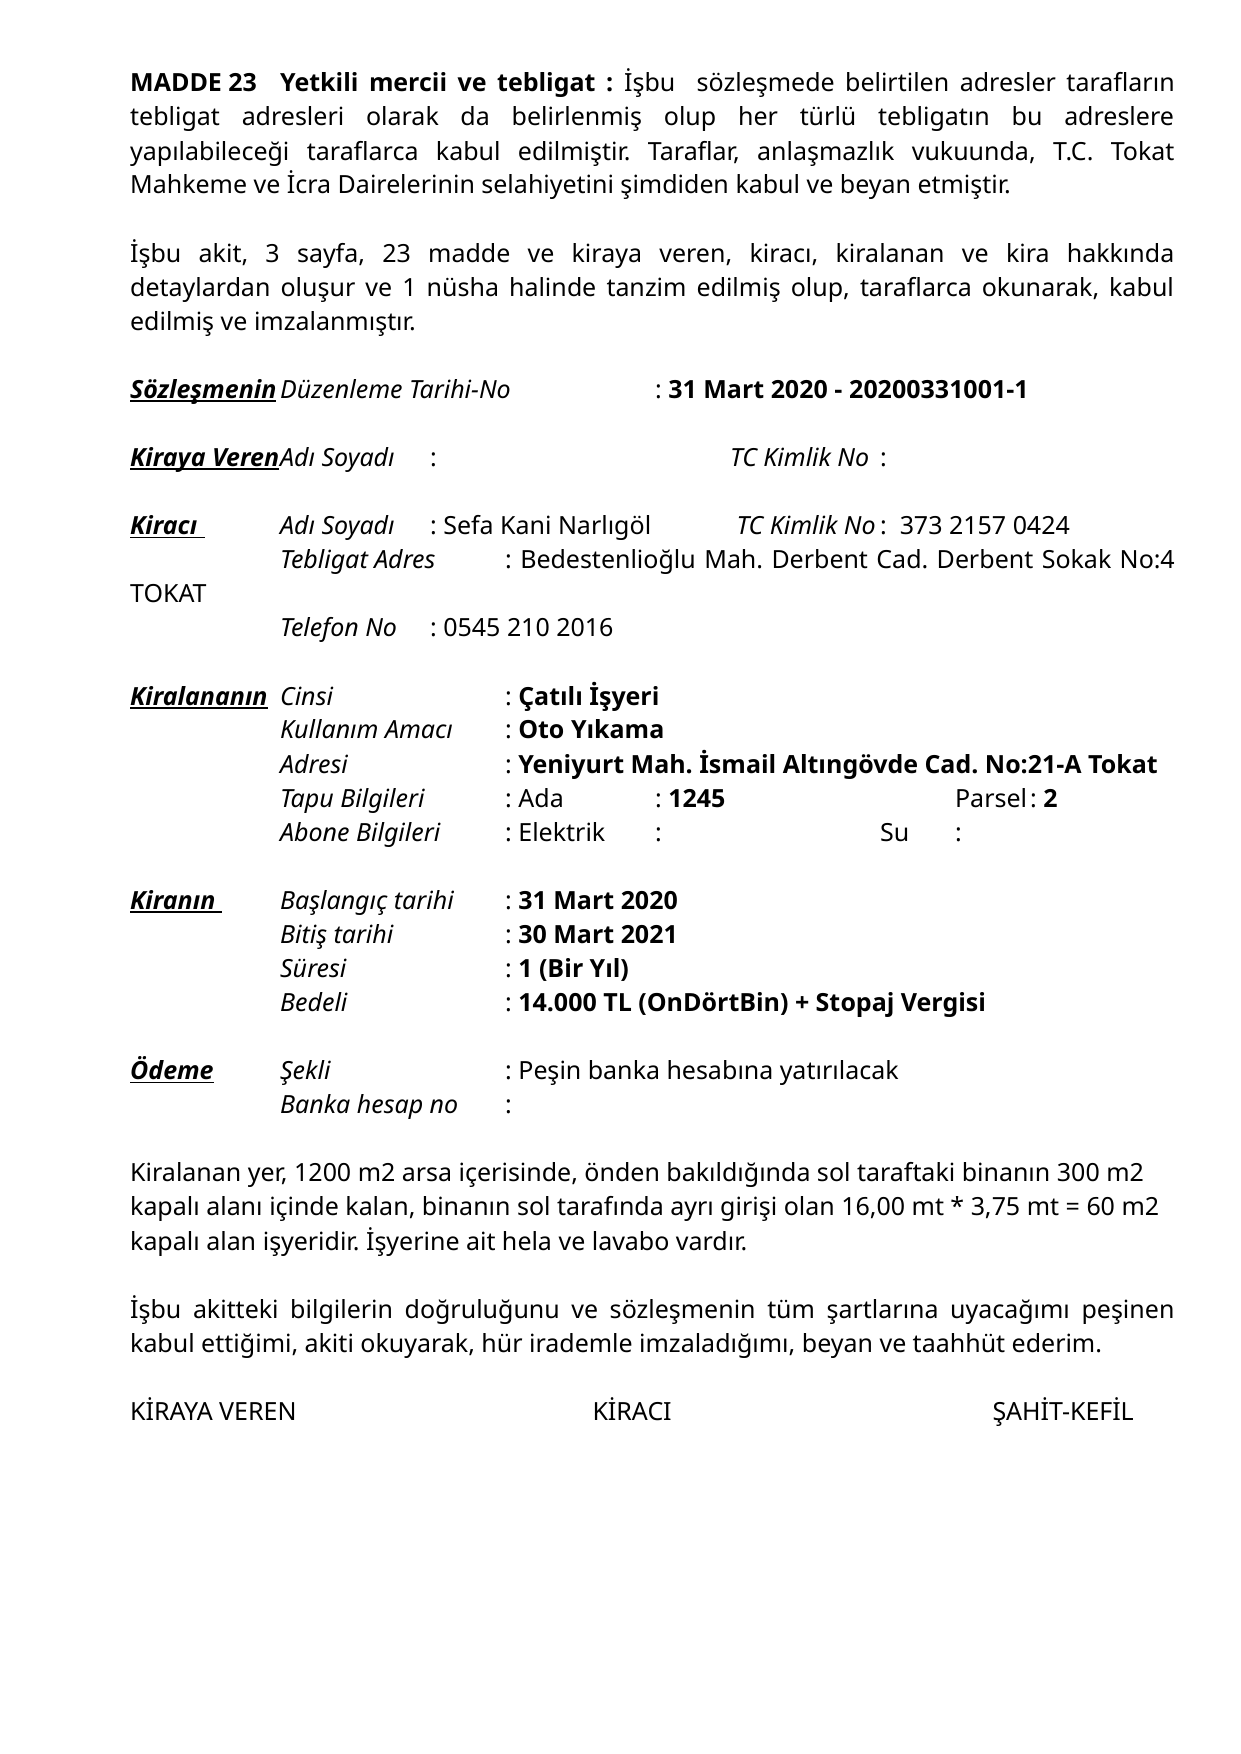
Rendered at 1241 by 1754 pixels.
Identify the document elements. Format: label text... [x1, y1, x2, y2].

text Tebligat Adres : Bedestenlioğlu Mah. Derbent Cad. Derbent Sokak No:4 TOKAT [130, 542, 1175, 610]
text Kiralananın Cinsi : Çatılı İşyeri [130, 678, 1175, 712]
list MADDE 23 Yetkili mercii ve tebligat : İşbu sözleşmede belirtilen adresler tarafların tebligat adresleri olarak da belirlenmiş olup her türlü tebligatın bu adreslere yapılabileceği taraflarca kabul edilmiştir. Taraflar, anlaşmazlık vukuunda, T.C. Tokat Mahkeme ve İcra Dairelerinin selahiyetini şimdiden kabul ve beyan etmiştir. [130, 65, 1175, 201]
text Kiracı Adı Soyadı : Sefa Kani Narlıgöl TC Kimlik No : 373 2157 0424 [130, 508, 1175, 542]
text Tapu Bilgileri : Ada : 1245 Parsel : 2 [130, 780, 1175, 814]
text Kullanım Amacı : Oto Yıkama [130, 712, 1175, 746]
text Kiraya Veren Adı Soyadı : TC Kimlik No : [130, 440, 1175, 474]
text İşbu akitteki bilgilerin doğruluğunu ve sözleşmenin tüm şartlarına uyacağımı peşinen kabul ettiğimi, akiti okuyarak, hür irademle imzaladığımı, beyan ve taahhüt ederim. [130, 1291, 1175, 1359]
text Ödeme Şekli : Peşin banka hesabına yatırılacak [130, 1053, 1175, 1087]
text KİRAYA VEREN KİRACI ŞAHİT-KEFİL [130, 1393, 1175, 1427]
text Abone Bilgileri : Elektrik : Su : [130, 814, 1175, 848]
list İşbu akit, 3 sayfa, 23 madde ve kiraya veren, kiracı, kiralanan ve kira hakkında detaylardan oluşur ve 1 nüsha halinde tanzim edilmiş olup, taraflarca okunarak, kabul edilmiş ve imzalanmıştır. [130, 235, 1175, 337]
text Telefon No : 0545 210 2016 [130, 610, 1175, 644]
text Bitiş tarihi : 30 Mart 2021 [130, 917, 1175, 951]
text Sözleşmenin Düzenleme Tarihi-No : 31 Mart 2020 - 20200331001-1 [130, 372, 1175, 406]
text Adresi : Yeniyurt Mah. İsmail Altıngövde Cad. No:21-A Tokat [130, 746, 1175, 780]
text Süresi : 1 (Bir Yıl) [130, 951, 1175, 985]
text Kiralanan yer, 1200 m2 arsa içerisinde, önden bakıldığında sol taraftaki binanın 300 m2 kapalı alanı içinde kalan, binanın sol tarafında ayrı girişi olan 16,00 mt * 3,75 mt = 60 m2 kapalı alan işyeridir. İşyerine ait hela ve lavabo vardır. [130, 1155, 1175, 1257]
text Banka hesap no : [130, 1087, 1175, 1121]
text Bedeli : 14.000 TL (OnDörtBin) + Stopaj Vergisi [130, 985, 1175, 1019]
text Kiranın Başlangıç tarihi : 31 Mart 2020 [130, 882, 1175, 917]
